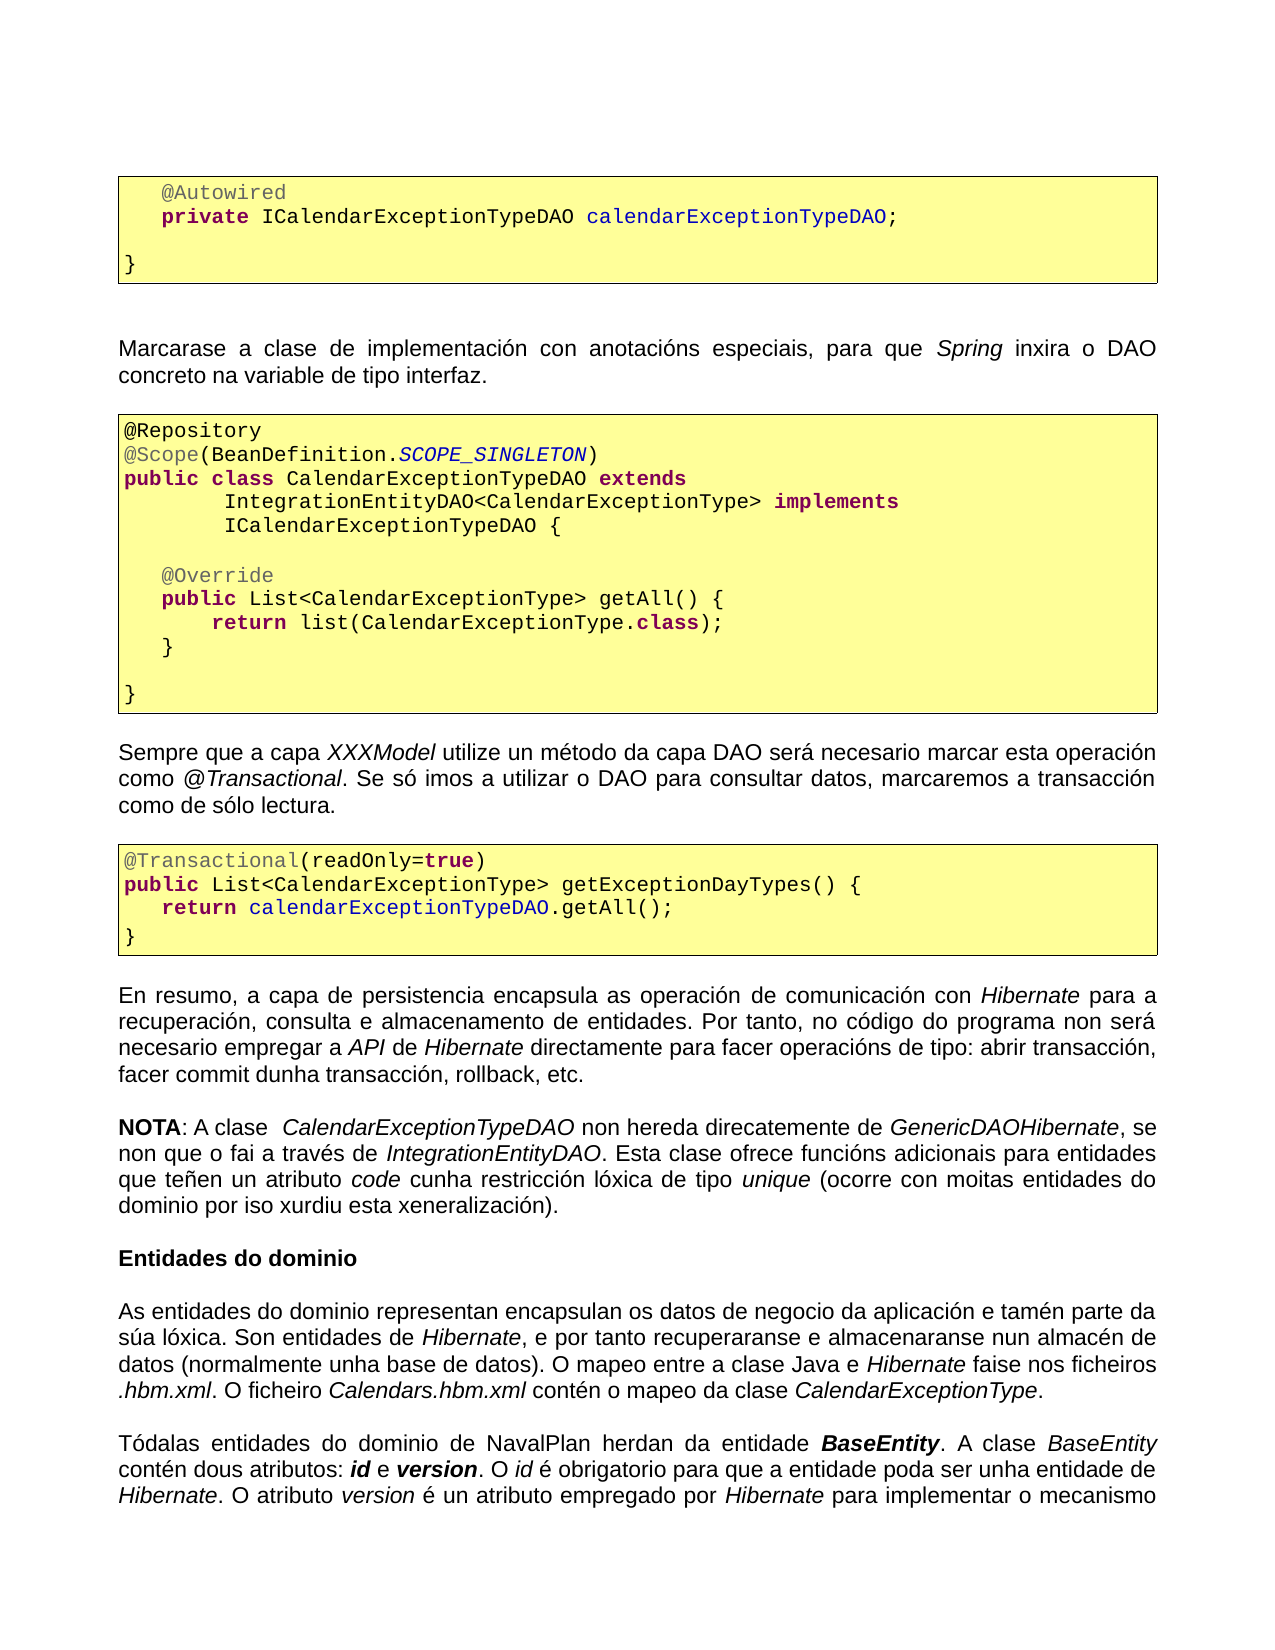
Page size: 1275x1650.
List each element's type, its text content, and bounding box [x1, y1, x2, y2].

text NOTA: A clase CalendarExceptionTypeDAO non hereda direcatemente de GenericDAOHibernate, se non que o fai a través de IntegrationEntityDAO. Esta clase ofrece funcións adicionais para entidades que teñen un atributo code cunha restricción lóxica de tipo unique (ocorre con moitas entidades do dominio por iso xurdiu esta xeneralización). [118, 1113, 1157, 1219]
text Tódalas entidades do dominio de NavalPlan herdan da entidade BaseEntity. A clase BaseEntity contén dous atributos: id e version. O id é obrigatorio para que a entidade poda ser unha entidade de Hibernate. O atributo version é un atributo empregado por Hibernate para implementar o mecanismo [118, 1430, 1157, 1509]
table_header @Transactional(readOnly=true) public List<CalendarExceptionType> getExceptionDayTypes() { return calendarExceptionTypeDAO.getAll(); } [119, 845, 1157, 955]
text En resumo, a capa de persistencia encapsula as operación de comunicación con Hibernate para a recuperación, consulta e almacenamento de entidades. Por tanto, no código do programa non será necesario empregar a API de Hibernate directamente para facer operacións de tipo: abrir transacción, facer commit dunha transacción, rollback, etc. [118, 982, 1157, 1087]
table_header @Autowired private ICalendarExceptionTypeDAO calendarExceptionTypeDAO; } [119, 177, 1157, 282]
table_header @Repository @Scope(BeanDefinition.SCOPE_SINGLETON) public class CalendarExceptionTypeDAO extends IntegrationEntityDAO<CalendarExceptionType> implements ICalendarExceptionTypeDAO { @Override public List<CalendarExceptionType> getAll() { return list(CalendarExceptionType.class); } } [119, 415, 1157, 712]
text Entidades do dominio [118, 1245, 1157, 1272]
text As entidades do dominio representan encapsulan os datos de negocio da aplicación e tamén parte da súa lóxica. Son entidades de Hibernate, e por tanto recuperaranse e almacenaranse nun almacén de datos (normalmente unha base de datos). O mapeo entre a clase Java e Hibernate faise nos ficheiros .hbm.xml. O ficheiro Calendars.hbm.xml contén o mapeo da clase CalendarExceptionType. [118, 1298, 1157, 1403]
text Sempre que a capa XXXModel utilize un método da capa DAO será necesario marcar esta operación como @Transactional. Se só imos a utilizar o DAO para consultar datos, marcaremos a transacción como de sólo lectura. [118, 739, 1157, 818]
text Marcarase a clase de implementación con anotacións especiais, para que Spring inxira o DAO concreto na variable de tipo interfaz. [118, 335, 1157, 388]
